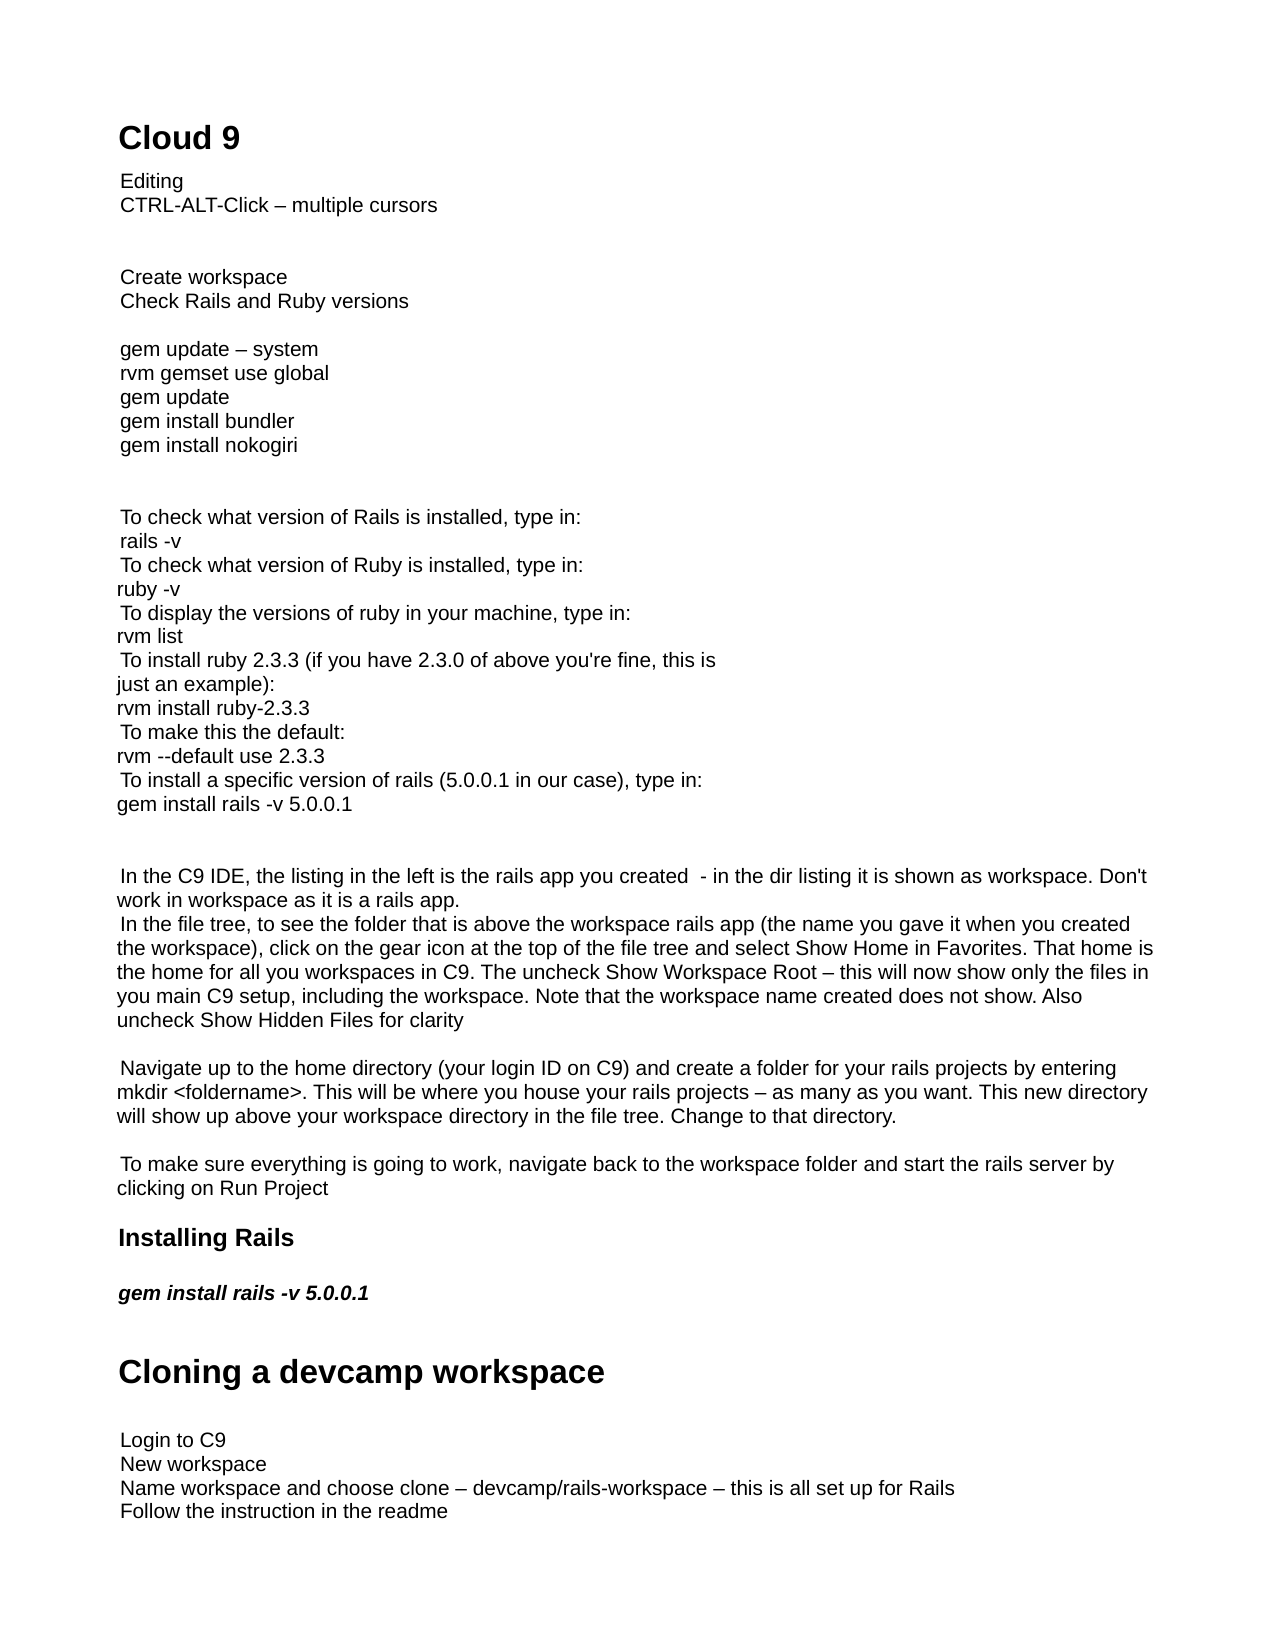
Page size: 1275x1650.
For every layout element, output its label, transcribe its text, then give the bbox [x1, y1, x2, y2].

text In the C9 IDE, the listing in the left is the rails app you created - in the dir listing it is shown as workspace. Don't work in workspace as it is a rails app. [117, 864, 1157, 912]
subtitle Cloud 9 [118, 118, 1157, 157]
text To check what version of Ruby is installed, type in: ruby -v [117, 552, 1157, 600]
text To make sure everything is going to work, navigate back to the workspace folder and start the rails server by clicking on Run Project [117, 1151, 1157, 1199]
text Navigate up to the home directory (your login ID on C9) and create a folder for your rails projects by entering mkdir <foldername>. This will be where you house your rails projects – as many as you want. This new directory will show up above your workspace directory in the file tree. Change to that directory. [117, 1056, 1157, 1127]
text rvm gemset use global [117, 361, 1157, 385]
text To install ruby 2.3.3 (if you have 2.3.0 of above you're fine, this is just an example): rvm install ruby-2.3.3 [117, 648, 1157, 720]
subtitle Cloning a devcamp workspace [118, 1353, 1157, 1391]
text gem install nokogiri [117, 433, 1157, 457]
text Name workspace and choose clone – devcamp/rails-workspace – this is all set up for Rails [117, 1475, 1157, 1499]
text Follow the instruction in the readme [117, 1499, 1157, 1523]
text Login to C9 [117, 1427, 1157, 1451]
text rails -v [117, 528, 1157, 552]
text gem install bundler [117, 409, 1157, 433]
text Editing [117, 169, 1157, 193]
text To check what version of Rails is installed, type in: [117, 504, 1157, 528]
text Create workspace [117, 265, 1157, 289]
text To install a specific version of rails (5.0.0.1 in our case), type in: gem install rails -v 5.0.0.1 [117, 768, 1157, 816]
text New workspace [117, 1451, 1157, 1475]
text gem update [117, 385, 1157, 409]
text gem update – system [117, 337, 1157, 361]
text To make this the default: rvm --default use 2.3.3 [117, 720, 1157, 768]
text CTRL-ALT-Click – multiple cursors [117, 193, 1157, 217]
text gem install rails -v 5.0.0.1 [118, 1281, 1157, 1305]
text Check Rails and Ruby versions [117, 289, 1157, 313]
text In the file tree, to see the folder that is above the workspace rails app (the name you gave it when you created the workspace), click on the gear icon at the top of the file tree and select Show Home in Favorites. That home is the home for all you workspaces in C9. The uncheck Show Workspace Root – this will now show only the files in you main C9 setup, including the workspace. Note that the workspace name created does not show. Also uncheck Show Hidden Files for clarity [117, 912, 1157, 1032]
subtitle Installing Rails [118, 1223, 1157, 1252]
text To display the versions of ruby in your machine, type in: rvm list [117, 600, 1157, 648]
